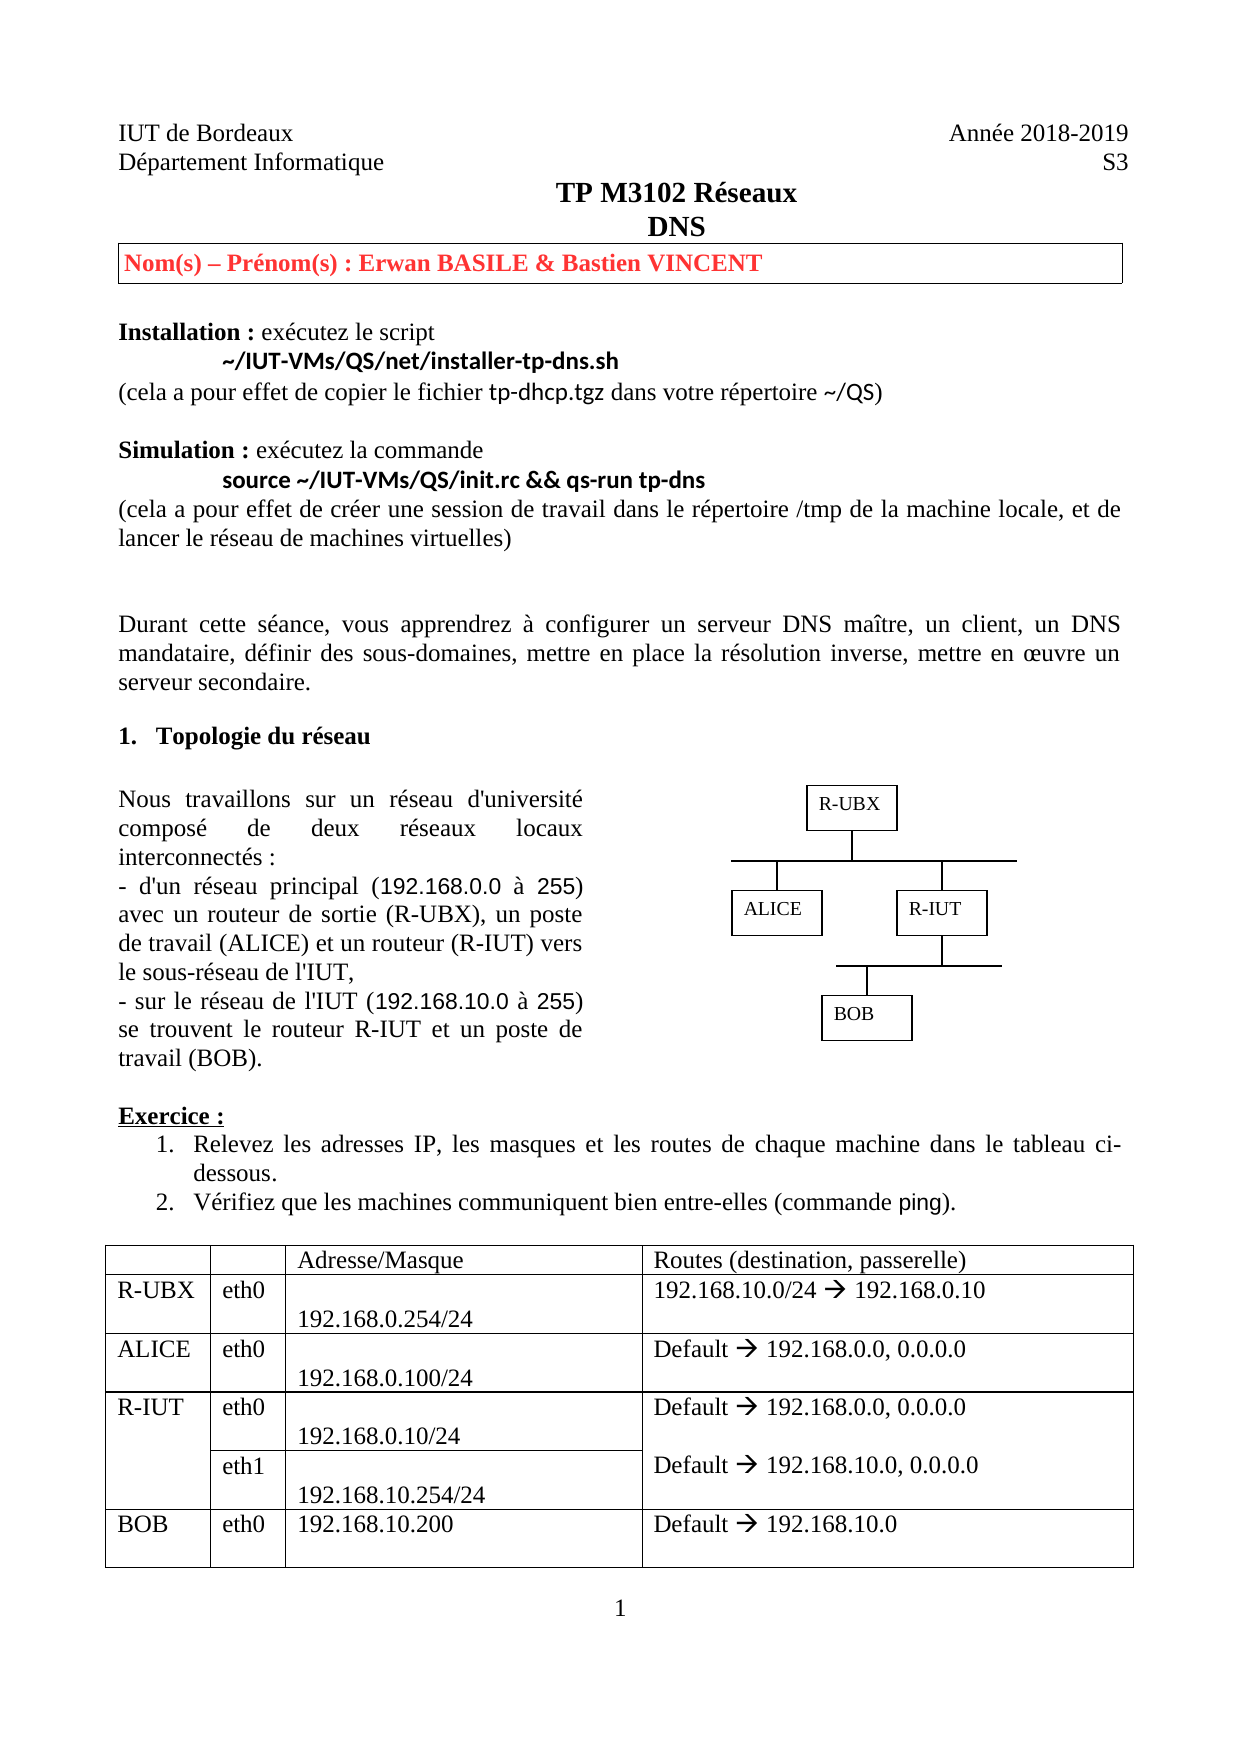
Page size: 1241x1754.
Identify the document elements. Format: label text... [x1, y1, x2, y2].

table_header Adresse/Masque [286, 1246, 642, 1274]
table_header [106, 1246, 210, 1274]
text Exercice : [118, 1101, 1122, 1129]
text Département Informatique S3 [118, 147, 1122, 176]
table_header Routes (destination, passerelle) [643, 1246, 1133, 1274]
table_cell Default  192.168.0.0, 0.0.0.0 [643, 1334, 1133, 1391]
table_cell R-IUT [106, 1393, 210, 1508]
text (cela a pour effet de copier le fichier tp-dhcp.tgz dans votre répertoire ~/QS) [118, 376, 1122, 406]
text Installation : exécutez le script [118, 317, 1122, 345]
table_cell eth0 [211, 1393, 285, 1450]
table_cell eth1 [211, 1451, 285, 1508]
table_cell R-UBX [106, 1275, 210, 1333]
table_cell 192.168.10.0/24  192.168.0.10 [643, 1275, 1133, 1333]
list Relevez les adresses IP, les masques et les routes de chaque machine dans le tableau ci-dessous. [156, 1129, 1122, 1187]
text (cela a pour effet de créer une session de travail dans le répertoire /tmp de la machine locale, et de lancer le réseau de machines virtuelles) [118, 494, 1122, 552]
table_cell 192.168.10.254/24 [286, 1451, 642, 1508]
text - sur le réseau de l'IUT (192.168.10.0 à 255) se trouvent le routeur R-IUT et un poste de travail (BOB). [118, 986, 583, 1072]
subtitle Topologie du réseau [118, 721, 1122, 749]
table_cell 192.168.10.200 [286, 1510, 642, 1567]
table_header Nom(s) – Prénom(s) : Erwan BASILE & Bastien VINCENT [119, 244, 1122, 283]
table_cell ALICE [106, 1334, 210, 1391]
text - d'un réseau principal (192.168.0.0 à 255) avec un routeur de sortie (R-UBX), un poste de travail (ALICE) et un routeur (R-IUT) vers le sous-réseau de l'IUT, [118, 871, 583, 986]
text Simulation : exécutez la commande [118, 435, 1122, 464]
table_cell 192.168.0.10/24 [286, 1393, 642, 1450]
text DNS [231, 209, 1122, 243]
text ~/IUT-VMs/QS/net/installer-tp-dns.sh [118, 345, 1122, 376]
table_cell 192.168.0.100/24 [286, 1334, 642, 1391]
table_cell eth0 [211, 1275, 285, 1333]
table_cell BOB [106, 1510, 210, 1567]
list Vérifiez que les machines communiquent bien entre-elles (commande ping). [156, 1187, 1122, 1216]
table_header [211, 1246, 285, 1274]
text Durant cette séance, vous apprendrez à configurer un serveur DNS maître, un client, un DNS mandataire, définir des sous-domaines, mettre en place la résolution inverse, mettre en œuvre un serveur secondaire. [118, 609, 1122, 696]
table_cell eth0 [211, 1510, 285, 1567]
text Nous travaillons sur un réseau d'université composé de deux réseaux locaux interconnectés : [118, 784, 583, 871]
table_cell Default  192.168.0.0, 0.0.0.0 Default  192.168.10.0, 0.0.0.0 [643, 1393, 1133, 1508]
table_cell 192.168.0.254/24 [286, 1275, 642, 1333]
text IUT de Bordeaux Année 2018-2019 [118, 118, 1122, 147]
text source ~/IUT-VMs/QS/init.rc && qs-run tp-dns [118, 464, 1122, 494]
table_cell Default  192.168.10.0 [643, 1510, 1133, 1567]
table_cell eth0 [211, 1334, 285, 1391]
text TP M3102 Réseaux [231, 176, 1122, 209]
